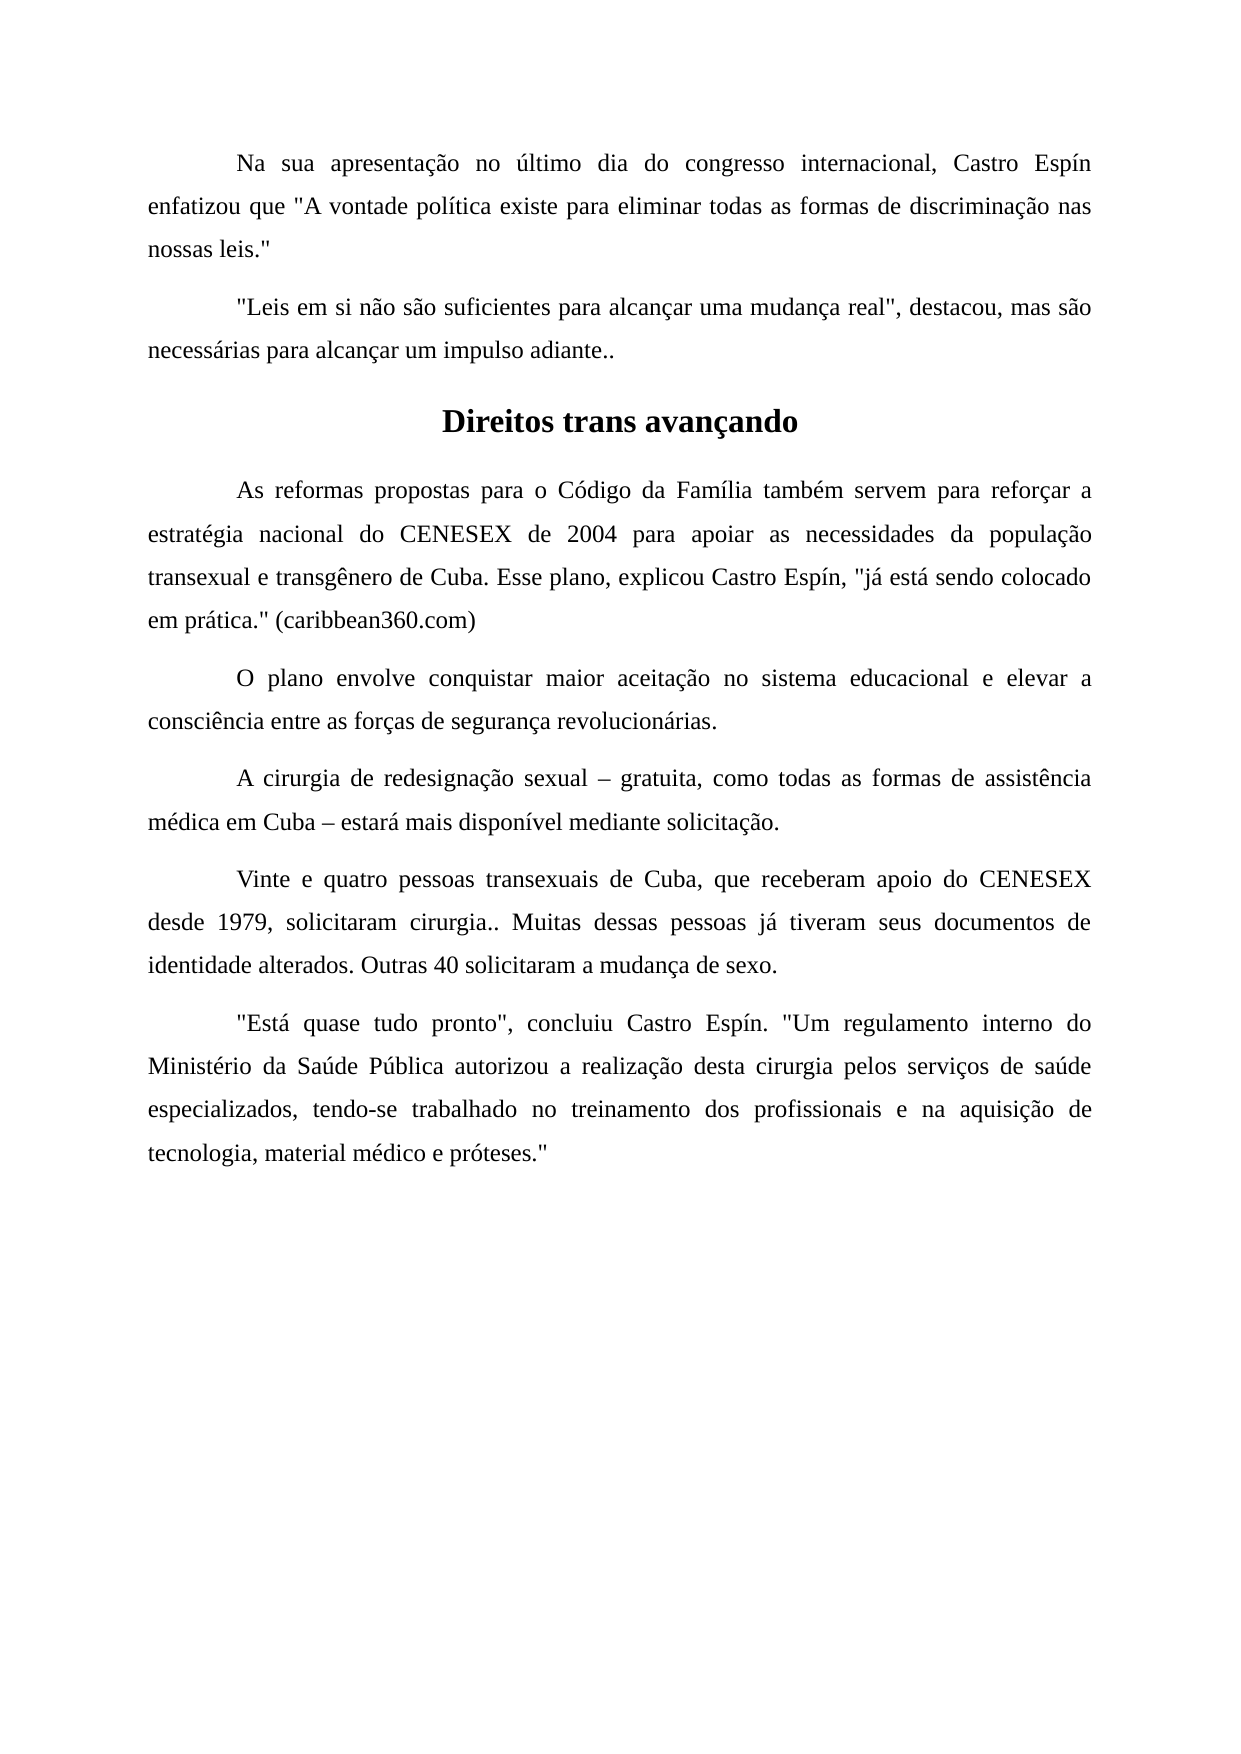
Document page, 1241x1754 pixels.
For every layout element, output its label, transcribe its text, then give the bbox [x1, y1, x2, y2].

subtitle Direitos trans avançando [148, 401, 1093, 439]
text Na sua apresentação no último dia do congresso internacional, Castro Espín enfatizou que "A vontade política existe para eliminar todas as formas de discriminação nas nossas leis." [148, 148, 1093, 263]
text As reformas propostas para o Código da Família também servem para reforçar a estratégia nacional do CENESEX de 2004 para apoiar as necessidades da população transexual e transgênero de Cuba. Esse plano, explicou Castro Espín, "já está sendo colocado em prática." (caribbean360.com) [148, 476, 1093, 634]
text A cirurgia de redesignação sexual – gratuita, como todas as formas de assistência médica em Cuba – estará mais disponível mediante solicitação. [148, 763, 1093, 835]
text O plano envolve conquistar maior aceitação no sistema educacional e elevar a consciência entre as forças de segurança revolucionárias. [148, 663, 1093, 734]
text Vinte e quatro pessoas transexuais de Cuba, que receberam apoio do CENESEX desde 1979, solicitaram cirurgia.. Muitas dessas pessoas já tiveram seus documentos de identidade alterados. Outras 40 solicitaram a mudança de sexo. [148, 864, 1093, 979]
text "Está quase tudo pronto", concluiu Castro Espín. "Um regulamento interno do Ministério da Saúde Pública autorizou a realização desta cirurgia pelos serviços de saúde especializados, tendo-se trabalhado no treinamento dos profissionais e na aquisição de tecnologia, material médico e próteses." [148, 1008, 1093, 1166]
text "Leis em si não são suficientes para alcançar uma mudança real", destacou, mas são necessárias para alcançar um impulso adiante.. [148, 292, 1093, 363]
